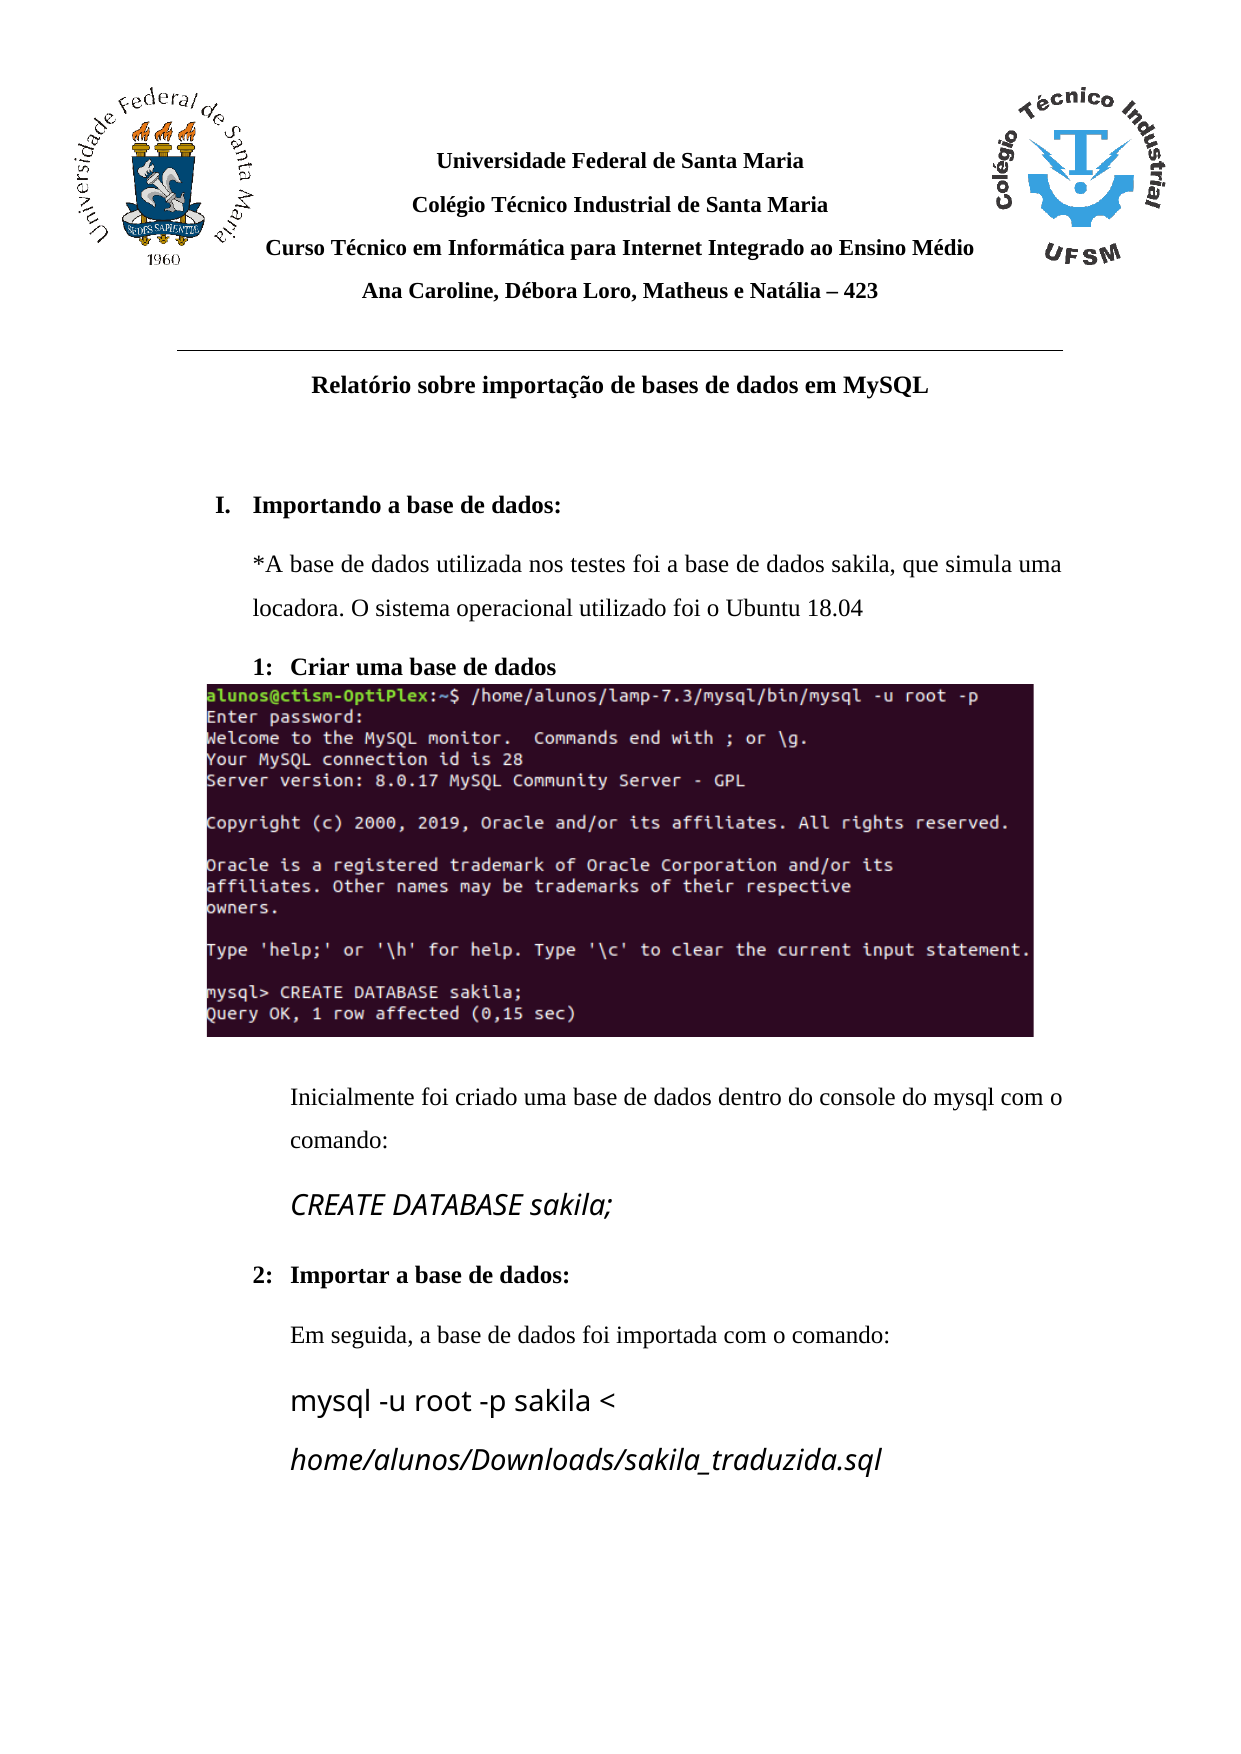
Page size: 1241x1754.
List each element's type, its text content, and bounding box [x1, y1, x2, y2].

text Curso Técnico em Informática para Internet Integrado ao Ensino Médio [254, 234, 992, 260]
text Universidade Federal de Santa Maria [254, 148, 992, 174]
text Ana Caroline, Débora Loro, Matheus e Natália – 423 [177, 277, 1063, 303]
text Colégio Técnico Industrial de Santa Maria [254, 191, 992, 217]
picture [74, 87, 254, 265]
list *A base de dados utilizada nos testes foi a base de dados sakila, que simula uma locadora. O sistema operacional utilizado foi o Ubuntu 18.04 [215, 549, 1063, 621]
list Criar uma base de dados [252, 652, 1063, 681]
picture [206, 684, 1034, 1037]
list Importando a base de dados: [215, 490, 1063, 518]
list Em seguida, a base de dados foi importada com o comando: [252, 1320, 1063, 1349]
text Relatório sobre importação de bases de dados em MySQL [177, 370, 1063, 399]
list Inicialmente foi criado uma base de dados dentro do console do mysql com o comando: [252, 712, 1063, 1153]
picture [992, 87, 1166, 265]
list CREATE DATABASE sakila; [252, 1184, 1063, 1224]
list mysql -u root -p sakila < home/alunos/Downloads/sakila_traduzida.sql [252, 1380, 1063, 1479]
list Importar a base de dados: [252, 1261, 1063, 1289]
